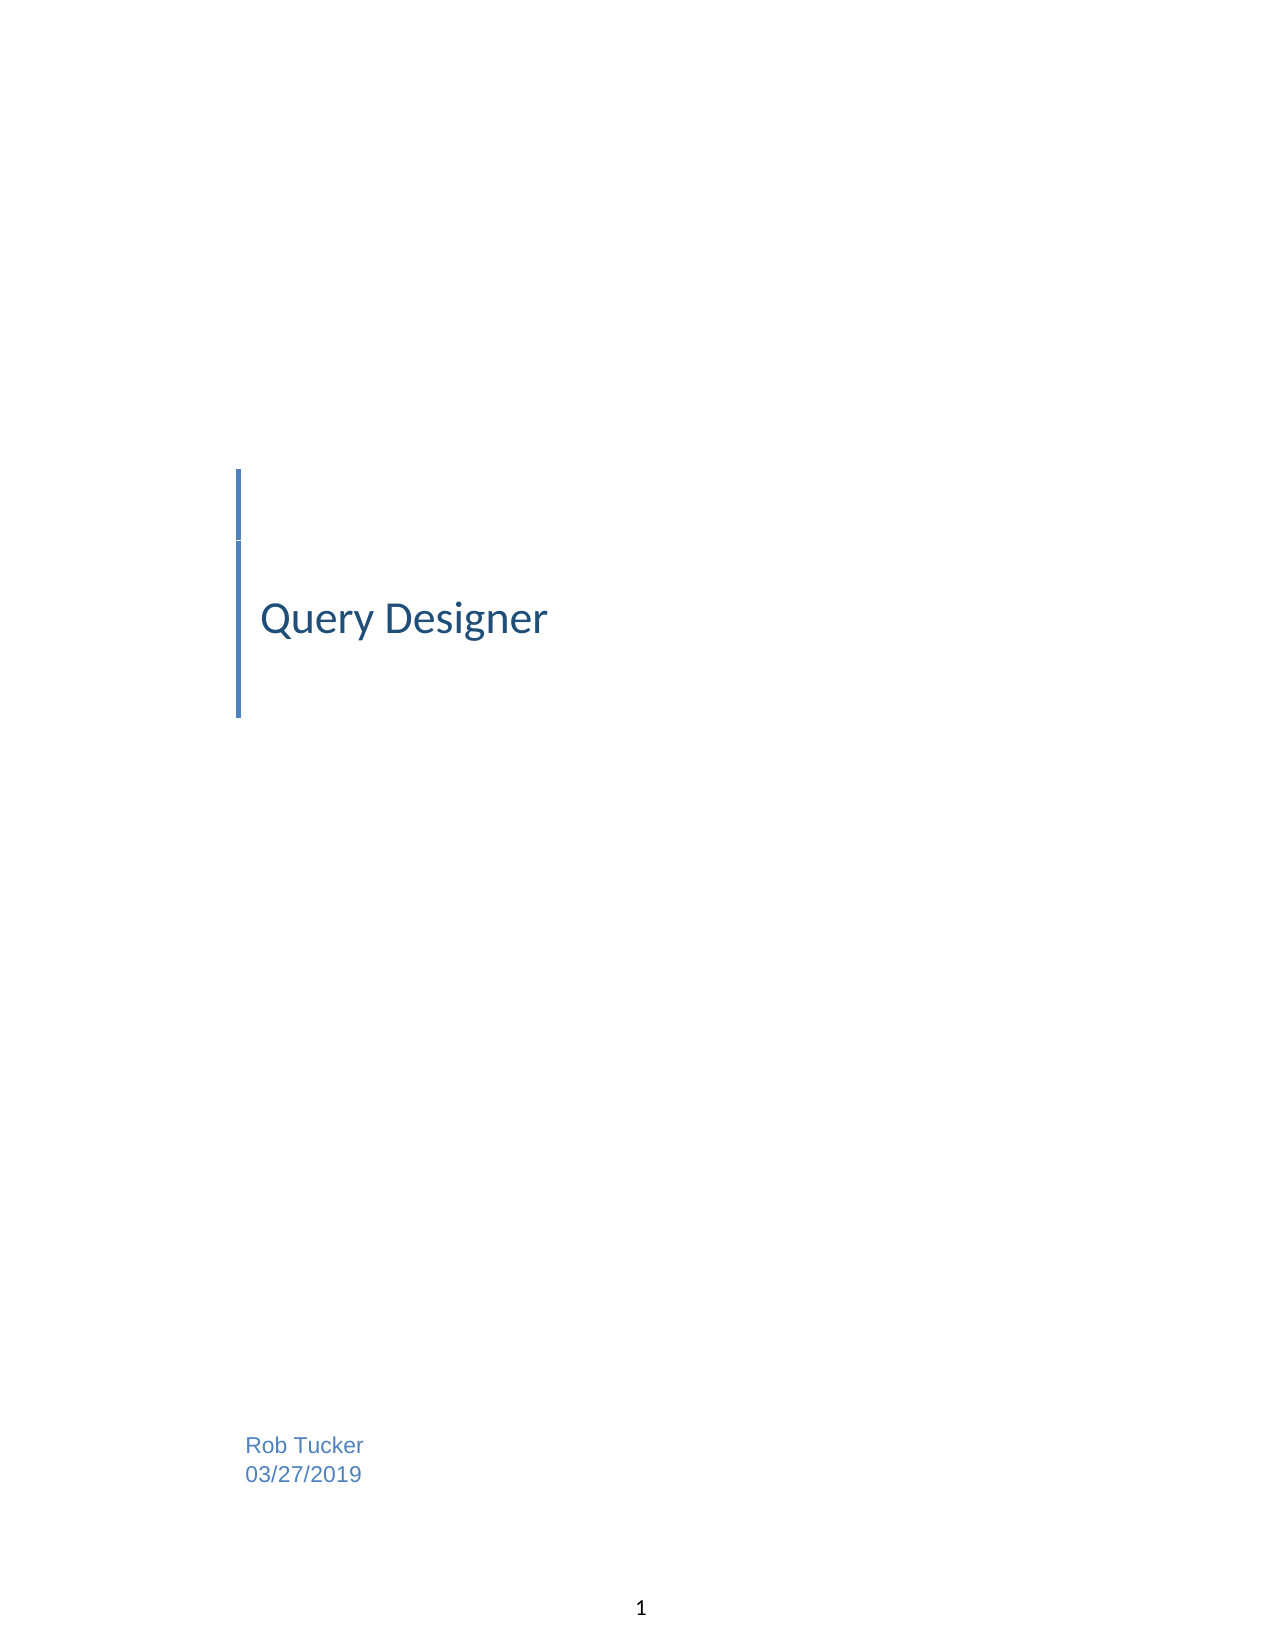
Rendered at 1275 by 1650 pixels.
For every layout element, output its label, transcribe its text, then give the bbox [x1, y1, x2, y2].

text Rob Tucker [245, 1432, 1142, 1458]
text Query Designer [241, 589, 1142, 645]
text 03/27/2019 [245, 1461, 1142, 1487]
text [139, 589, 236, 645]
